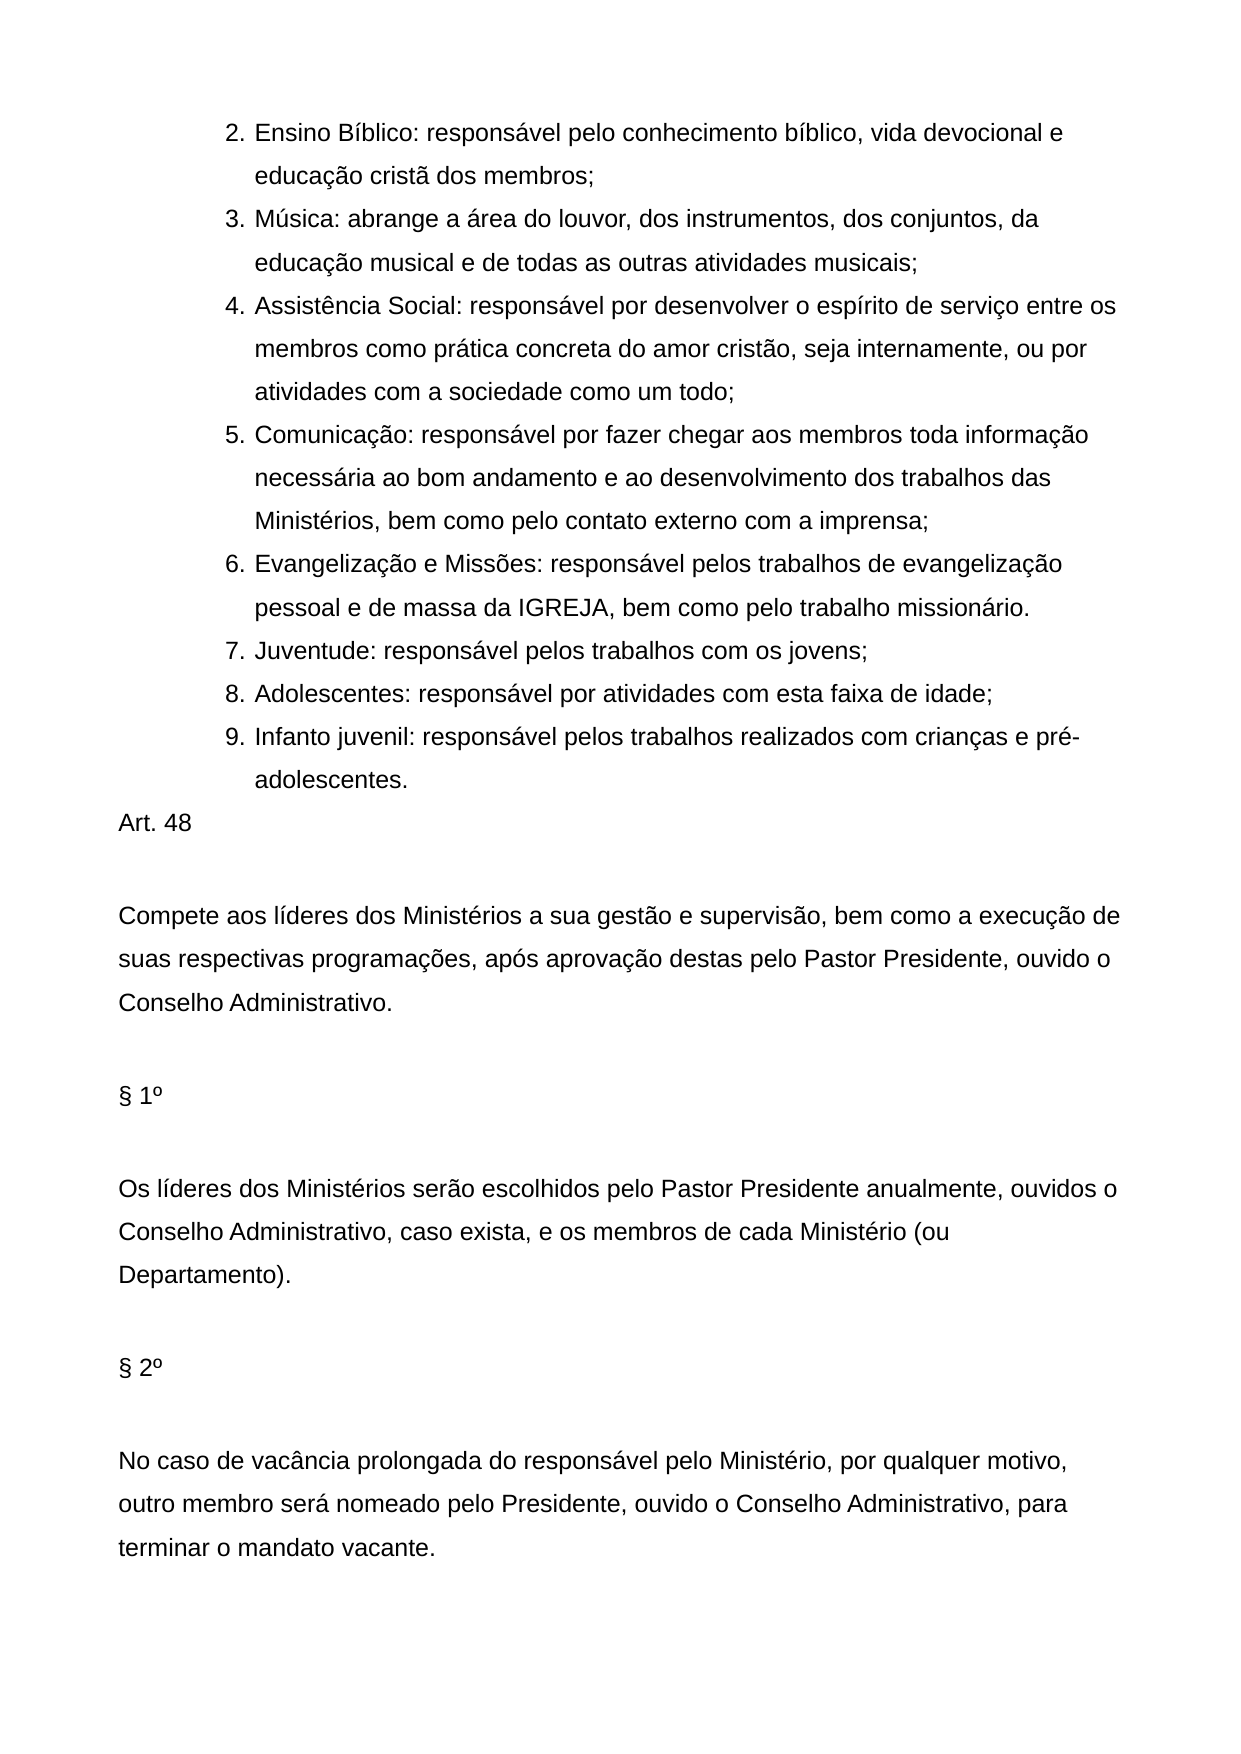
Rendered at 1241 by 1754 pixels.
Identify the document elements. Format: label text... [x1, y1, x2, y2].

list Música: abrange a área do louvor, dos instrumentos, dos conjuntos, da educação musical e de todas as outras atividades musicais; [225, 204, 1122, 276]
text Compete aos líderes dos Ministérios a sua gestão e supervisão, bem como a execução de suas respectivas programações, após aprovação destas pelo Pastor Presidente, ouvido o Conselho Administrativo. [118, 901, 1122, 1016]
text § 2º [118, 1353, 1122, 1382]
list Juventude: responsável pelos trabalhos com os jovens; [225, 636, 1122, 664]
text § 1º [118, 1081, 1122, 1109]
list Assistência Social: responsável por desenvolver o espírito de serviço entre os membros como prática concreta do amor cristão, seja internamente, ou por atividades com a sociedade como um todo; [225, 291, 1122, 406]
list Infanto juvenil: responsável pelos trabalhos realizados com crianças e pré-adolescentes. [225, 722, 1122, 794]
list Adolescentes: responsável por atividades com esta faixa de idade; [225, 679, 1122, 707]
text No caso de vacância prolongada do responsável pelo Ministério, por qualquer motivo, outro membro será nomeado pelo Presidente, ouvido o Conselho Administrativo, para terminar o mandato vacante. [118, 1446, 1122, 1561]
list Ensino Bíblico: responsável pelo conhecimento bíblico, vida devocional e educação cristã dos membros; [225, 118, 1122, 190]
list Comunicação: responsável por fazer chegar aos membros toda informação necessária ao bom andamento e ao desenvolvimento dos trabalhos das Ministérios, bem como pelo contato externo com a imprensa; [225, 420, 1122, 535]
text Os líderes dos Ministérios serão escolhidos pelo Pastor Presidente anualmente, ouvidos o Conselho Administrativo, caso exista, e os membros de cada Ministério (ou Departamento). [118, 1174, 1122, 1289]
text Art. 48 [118, 808, 1122, 837]
list Evangelização e Missões: responsável pelos trabalhos de evangelização pessoal e de massa da IGREJA, bem como pelo trabalho missionário. [225, 549, 1122, 621]
